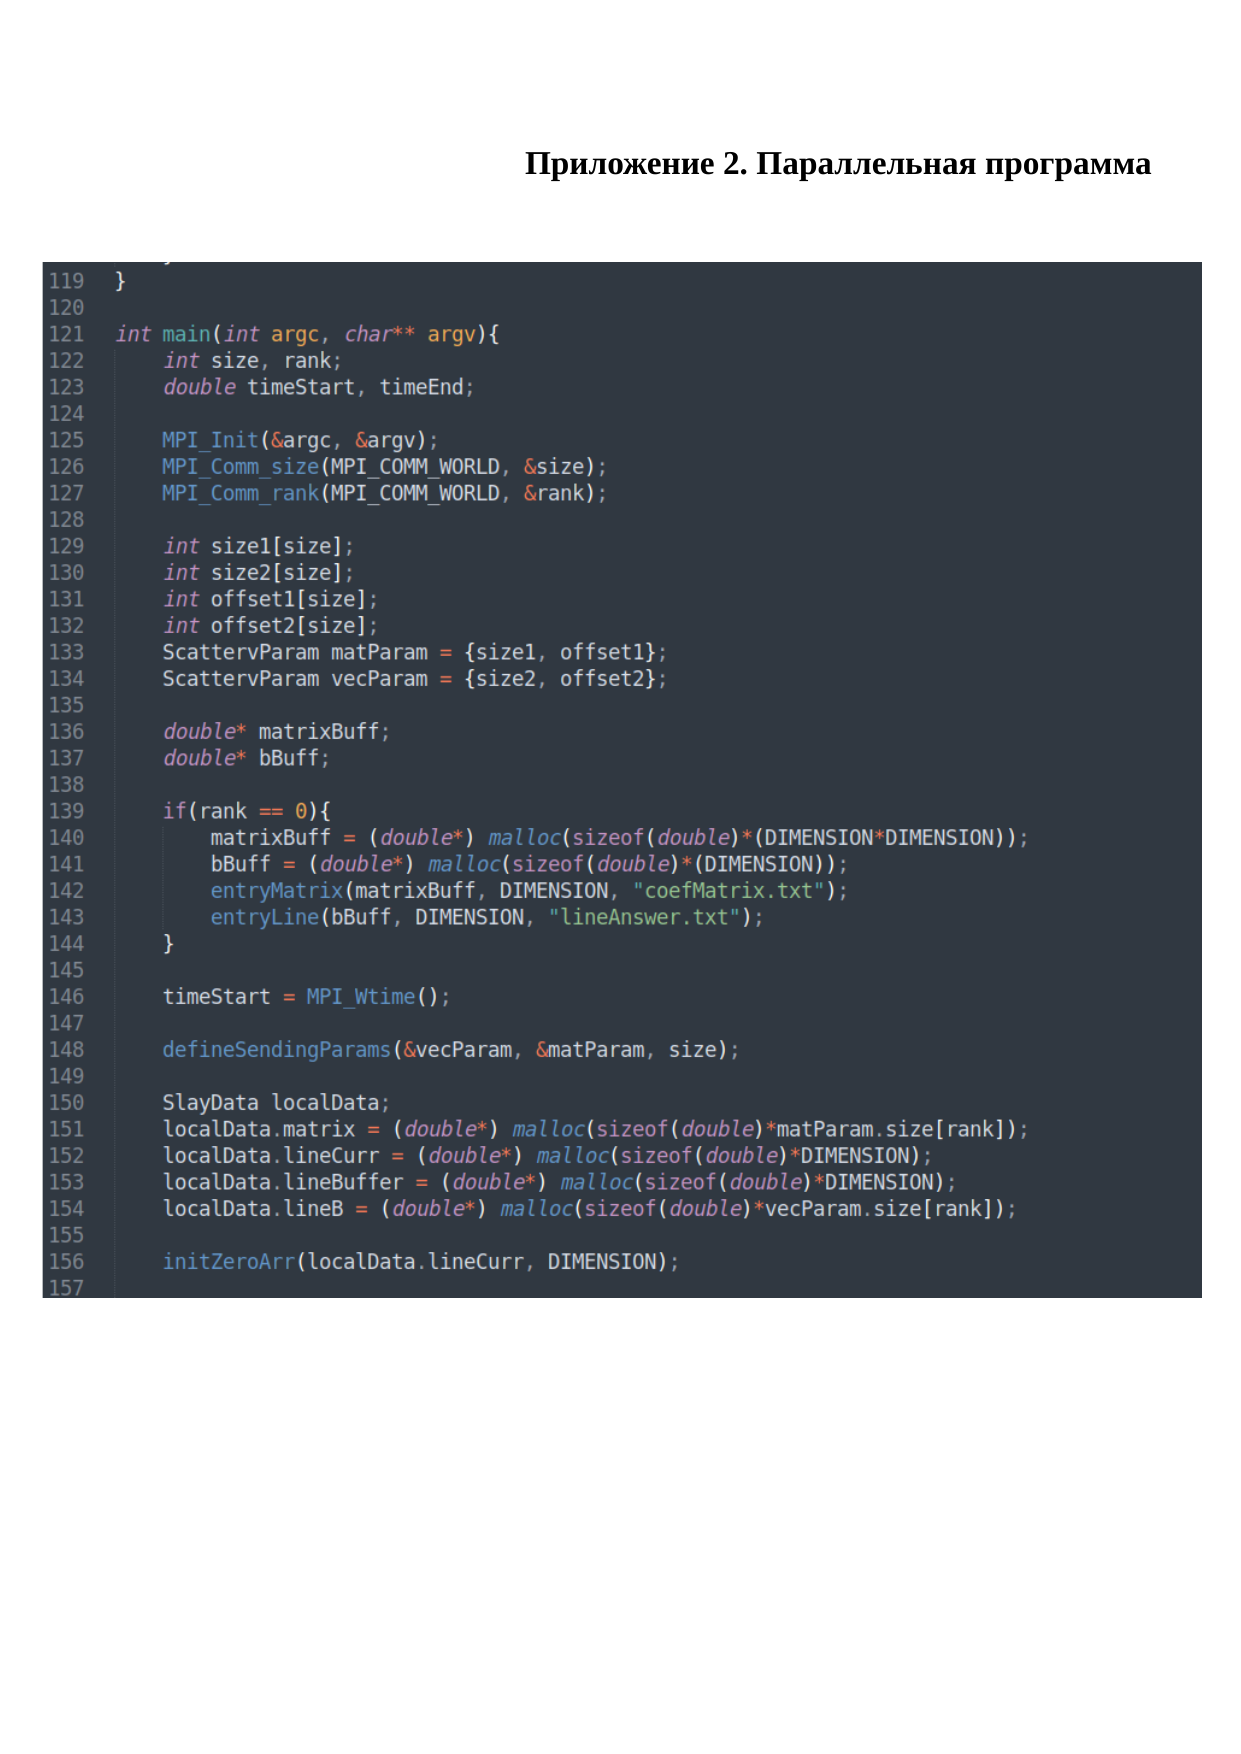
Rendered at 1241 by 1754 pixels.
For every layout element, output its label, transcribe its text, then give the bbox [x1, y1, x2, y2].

picture [42, 262, 1202, 1298]
subtitle Приложение 2. Параллельная программа [177, 143, 1152, 181]
